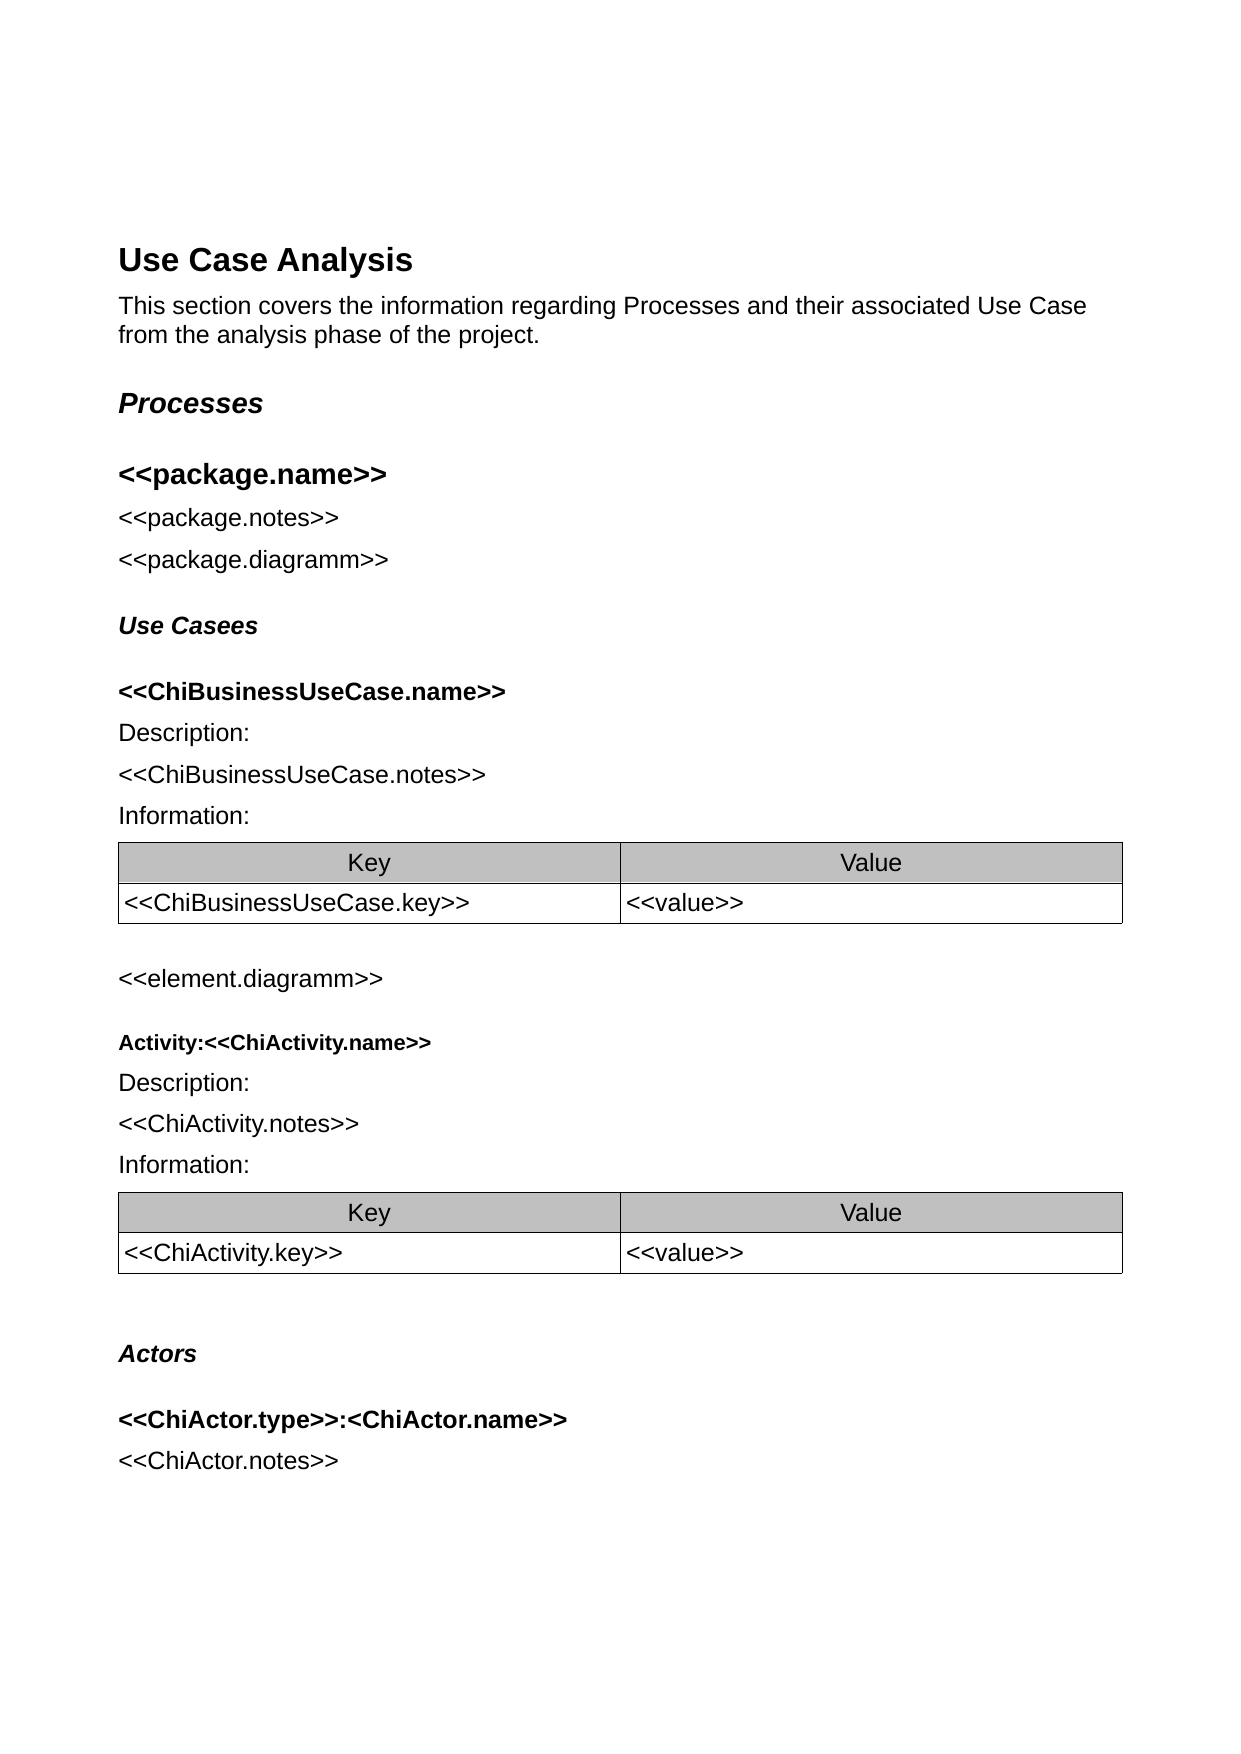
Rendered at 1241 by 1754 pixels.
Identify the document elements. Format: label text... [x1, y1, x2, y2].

text <<ChiBusinessUseCase.notes>> [118, 759, 1122, 788]
subtitle Actors [118, 1339, 1122, 1367]
text <<ChiActivity.notes>> [118, 1109, 1122, 1138]
subtitle Use Casees [118, 611, 1122, 639]
table_header Value [621, 843, 1122, 882]
text Description: [118, 718, 1122, 747]
subtitle <<ChiBusinessUseCase.name>> [118, 677, 1122, 706]
table_cell <<ChiBusinessUseCase.key>> [119, 884, 620, 923]
text Information: [118, 1151, 1122, 1179]
table_cell <<ChiActivity.key>> [119, 1233, 620, 1272]
subtitle Use Case Analysis [118, 240, 1122, 279]
text <<package.notes>> [118, 503, 1122, 532]
table_header Key [119, 843, 620, 882]
subtitle Activity:<<ChiActivity.name>> [118, 1030, 1122, 1056]
text <<element.diagramm>> [118, 964, 1122, 993]
text <<package.diagramm>> [118, 544, 1122, 573]
subtitle <<package.name>> [118, 457, 1122, 491]
text This section covers the information regarding Processes and their associated Use Case from the analysis phase of the project. [118, 291, 1122, 349]
table_header Value [621, 1193, 1122, 1232]
text <<ChiActor.notes>> [118, 1446, 1122, 1475]
table_cell <<value>> [621, 1233, 1122, 1272]
subtitle Processes [118, 386, 1122, 420]
text Information: [118, 801, 1122, 829]
table_cell <<value>> [621, 884, 1122, 923]
table_header Key [119, 1193, 620, 1232]
subtitle <<ChiActor.type>>:<ChiActor.name>> [118, 1405, 1122, 1434]
text Description: [118, 1068, 1122, 1097]
